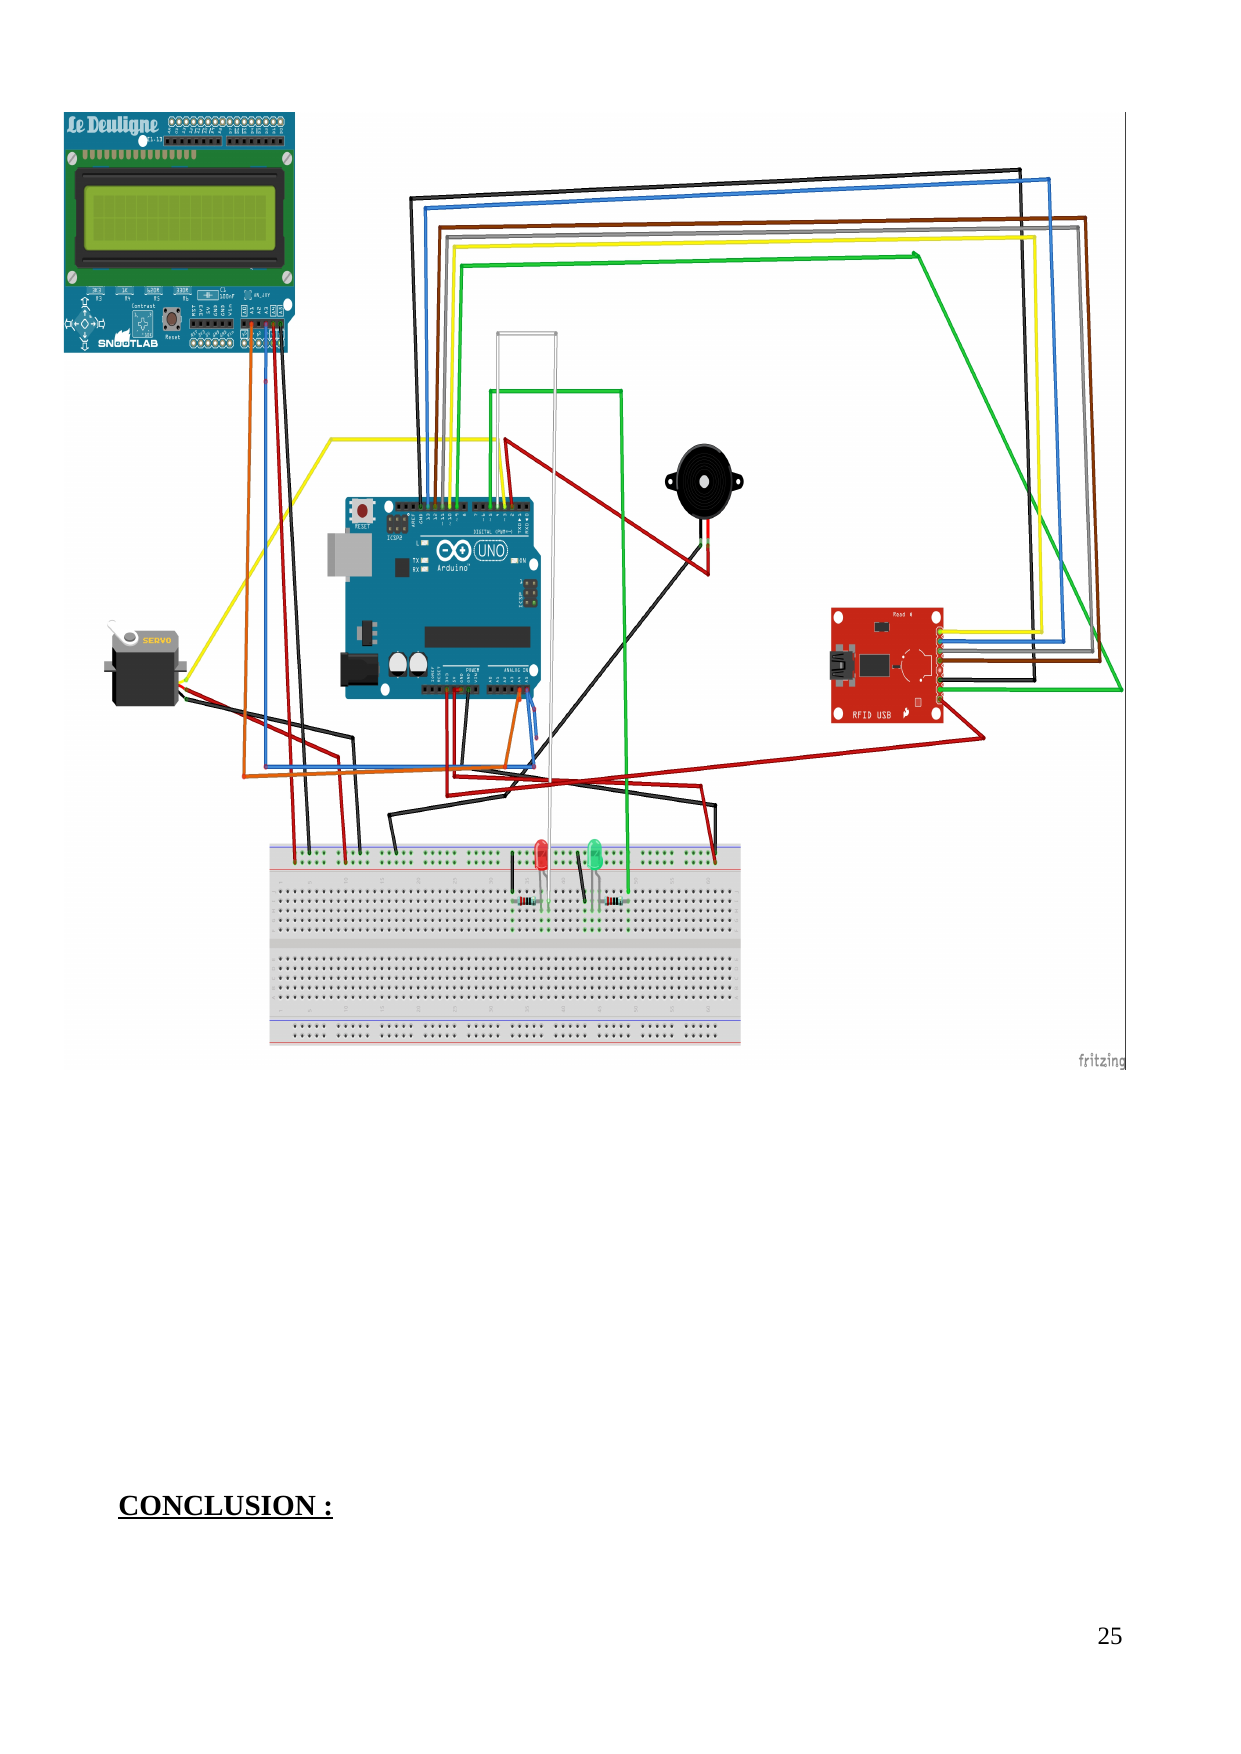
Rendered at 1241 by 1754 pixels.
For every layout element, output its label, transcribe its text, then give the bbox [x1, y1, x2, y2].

picture [63, 112, 1126, 1070]
text CONCLUSION : [118, 1488, 1122, 1521]
